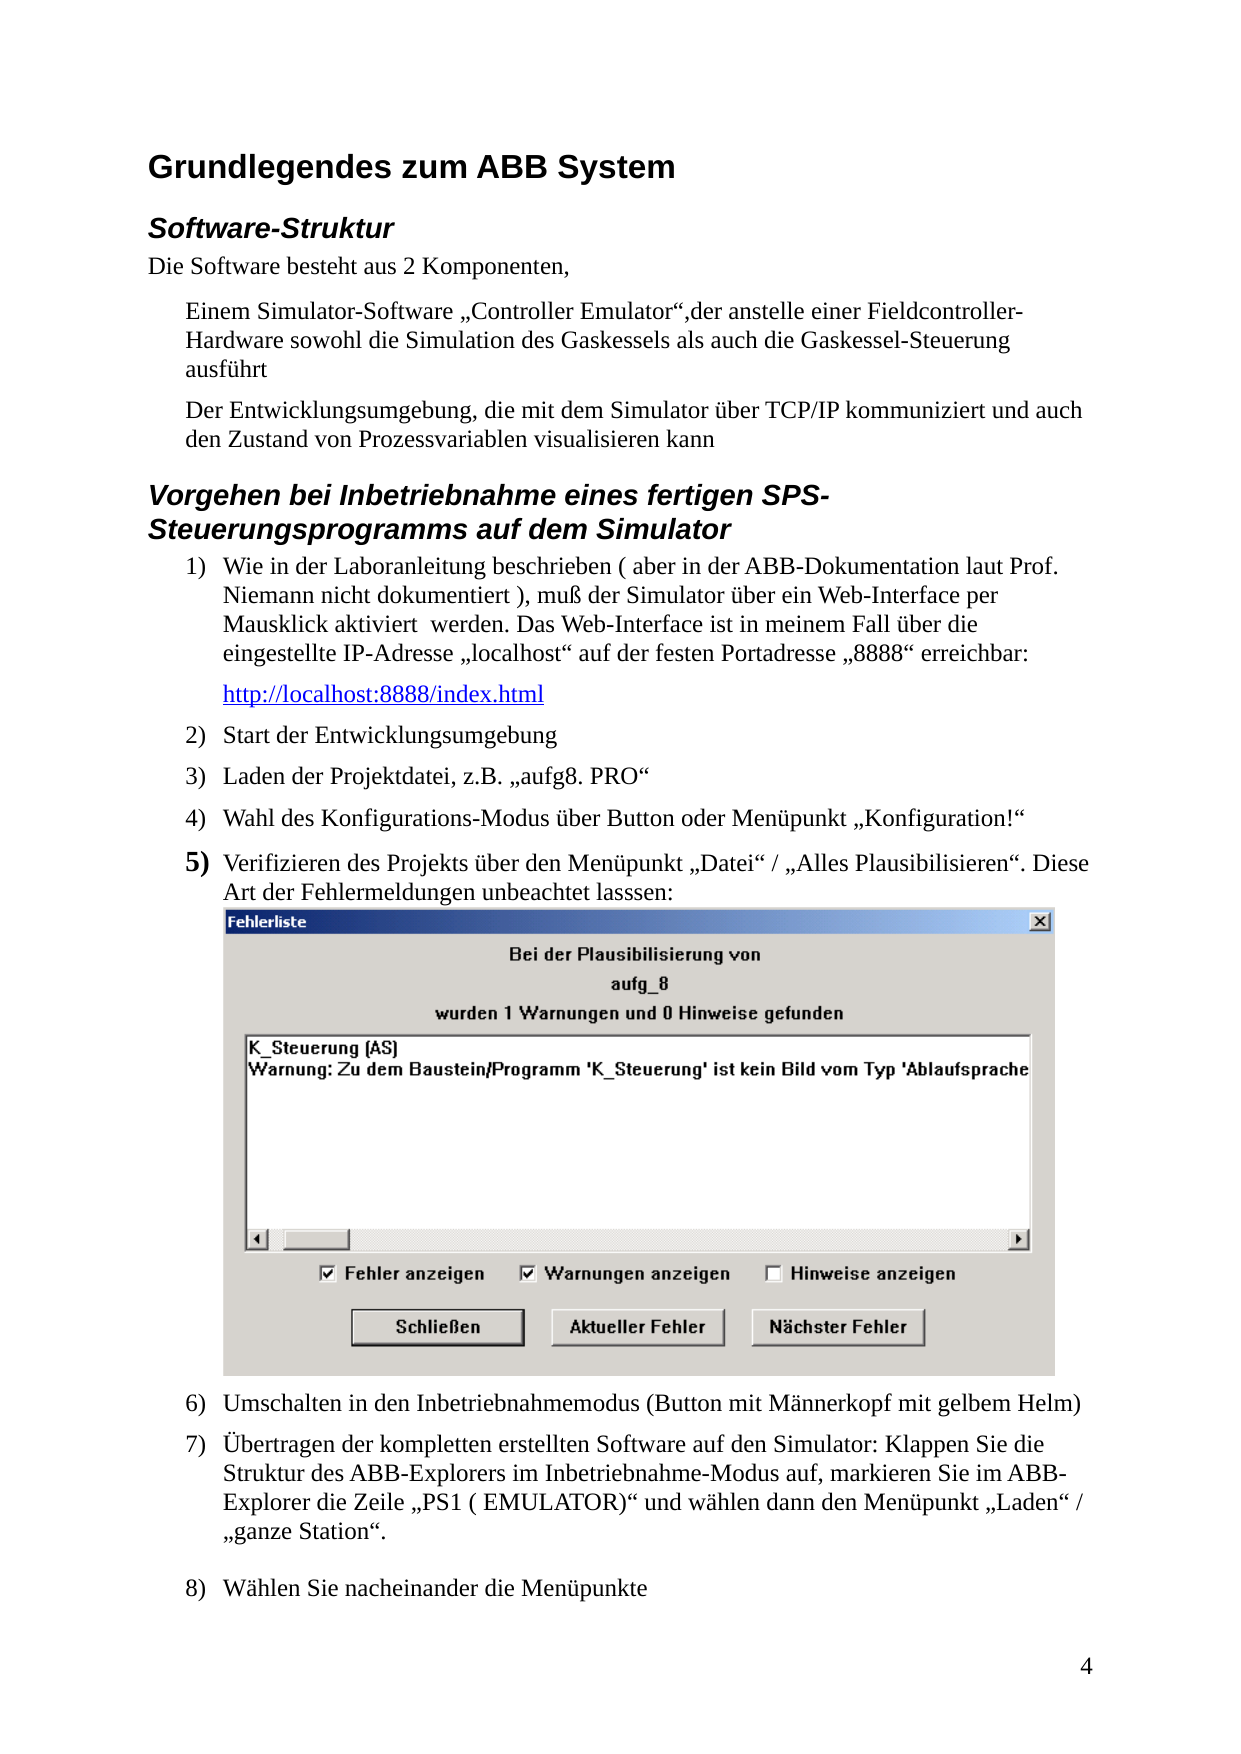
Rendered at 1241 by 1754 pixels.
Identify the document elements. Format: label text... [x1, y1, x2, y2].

list Umschalten in den Inbetriebnahmemodus (Button mit Männerkopf mit gelbem Helm) [185, 1388, 1093, 1417]
list Der Entwicklungsumgebung, die mit dem Simulator über TCP/IP kommuniziert und auch den Zustand von Prozessvariablen visualisieren kann [148, 396, 1093, 453]
list Wählen Sie nacheinander die Menüpunkte [185, 1573, 1093, 1602]
subtitle Software-Struktur [148, 211, 1093, 244]
text Grundlegendes zum ABB System [148, 148, 1093, 186]
list Wahl des Konfigurations-Modus über Button oder Menüpunkt „Konfiguration!“ [185, 803, 1093, 831]
list Laden der Projektdatei, z.B. „aufg8. PRO“ [185, 761, 1093, 790]
picture [222, 906, 1055, 1376]
list Übertragen der kompletten erstellten Software auf den Simulator: Klappen Sie die Struktur des ABB-Explorers im Inbetriebnahme-Modus auf, markieren Sie im ABB-Explorer die Zeile „PS1 ( EMULATOR)“ und wählen dann den Menüpunkt „Laden“ / „ganze Station“. [185, 1429, 1093, 1544]
text Die Software besteht aus 2 Komponenten, [148, 251, 1093, 279]
subtitle Vorgehen bei Inbetriebnahme eines fertigen SPS-Steuerungsprogramms auf dem Simulator [148, 478, 1093, 545]
list Einem Simulator-Software „Controller Emulator“,der anstelle einer Fieldcontroller-Hardware sowohl die Simulation des Gaskessels als auch die Gaskessel-Steuerung ausführt [148, 292, 1093, 383]
list Start der Entwicklungsumgebung [185, 720, 1093, 749]
list Wie in der Laboranleitung beschrieben ( aber in der ABB-Dokumentation laut Prof. Niemann nicht dokumentiert ), muß der Simulator über ein Web-Interface per Mausklick aktiviert werden. Das Web-Interface ist in meinem Fall über die eingestellte IP-Adresse „localhost“ auf der festen Portadresse „8888“ erreichbar: [185, 551, 1093, 666]
list Verifizieren des Projekts über den Menüpunkt „Datei“ / „Alles Plausibilisieren“. Diese Art der Fehlermeldungen unbeachtet lasssen: [185, 844, 1093, 1376]
text http://localhost:8888/index.html [185, 679, 1093, 708]
